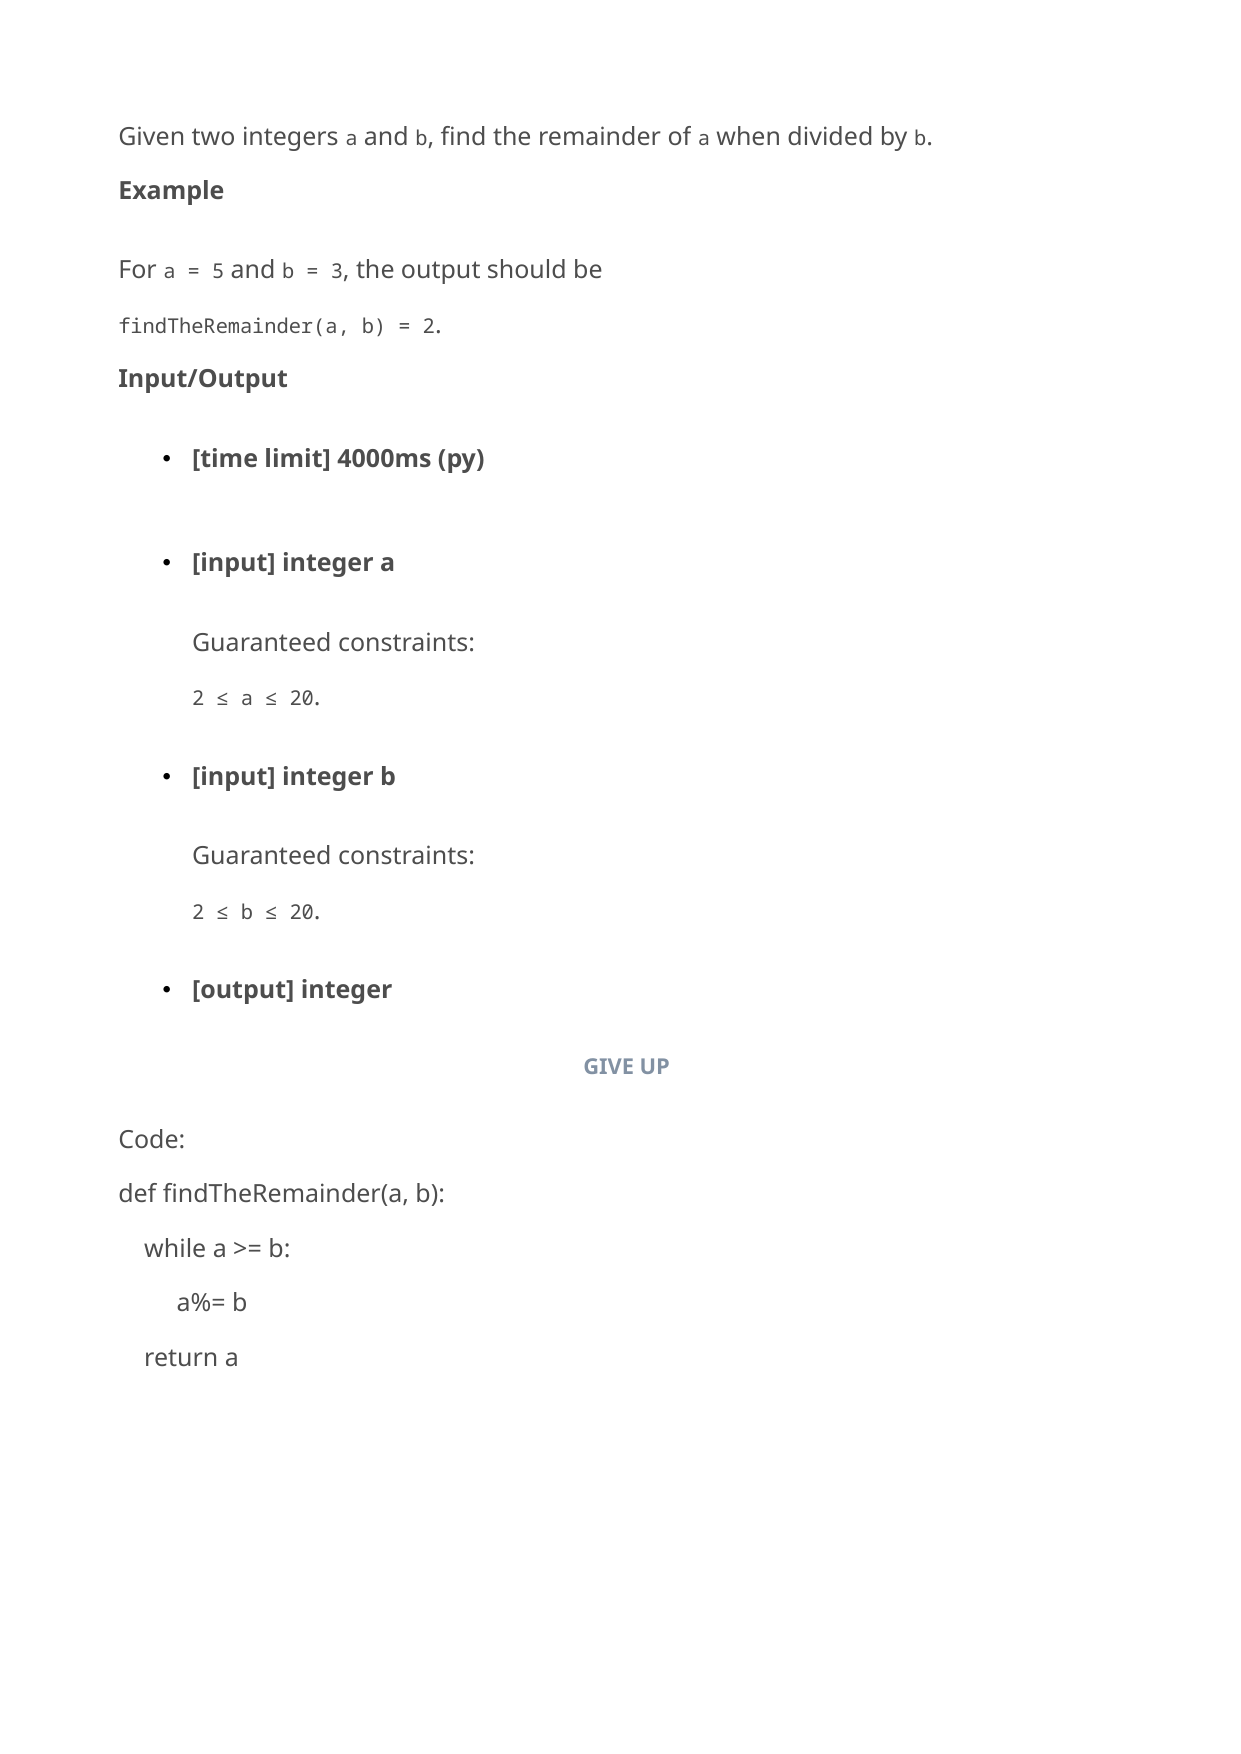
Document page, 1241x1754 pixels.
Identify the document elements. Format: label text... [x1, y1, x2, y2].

list [input] integer a [162, 545, 1122, 579]
list Guaranteed constraints: 2 ≤ b ≤ 20. [162, 838, 1122, 926]
text while a >= b: [118, 1231, 1122, 1264]
text return a [118, 1339, 1122, 1373]
list [output] integer [162, 972, 1122, 1006]
list Guaranteed constraints: 2 ≤ a ≤ 20. [162, 624, 1122, 713]
text def findTheRemainder(a, b): [118, 1176, 1122, 1210]
text GIVE UP [131, 1051, 1122, 1081]
text Input/Output [118, 361, 1122, 395]
list [input] integer b [162, 758, 1122, 792]
text Example [118, 173, 1122, 207]
list [time limit] 4000ms (py) [162, 441, 1122, 474]
text For a = 5 and b = 3, the output should be findTheRemainder(a, b) = 2. [118, 252, 1122, 341]
text a%= b [118, 1285, 1122, 1319]
text Code: [118, 1122, 1122, 1156]
text Given two integers a and b, find the remainder of a when divided by b. [118, 118, 1122, 152]
